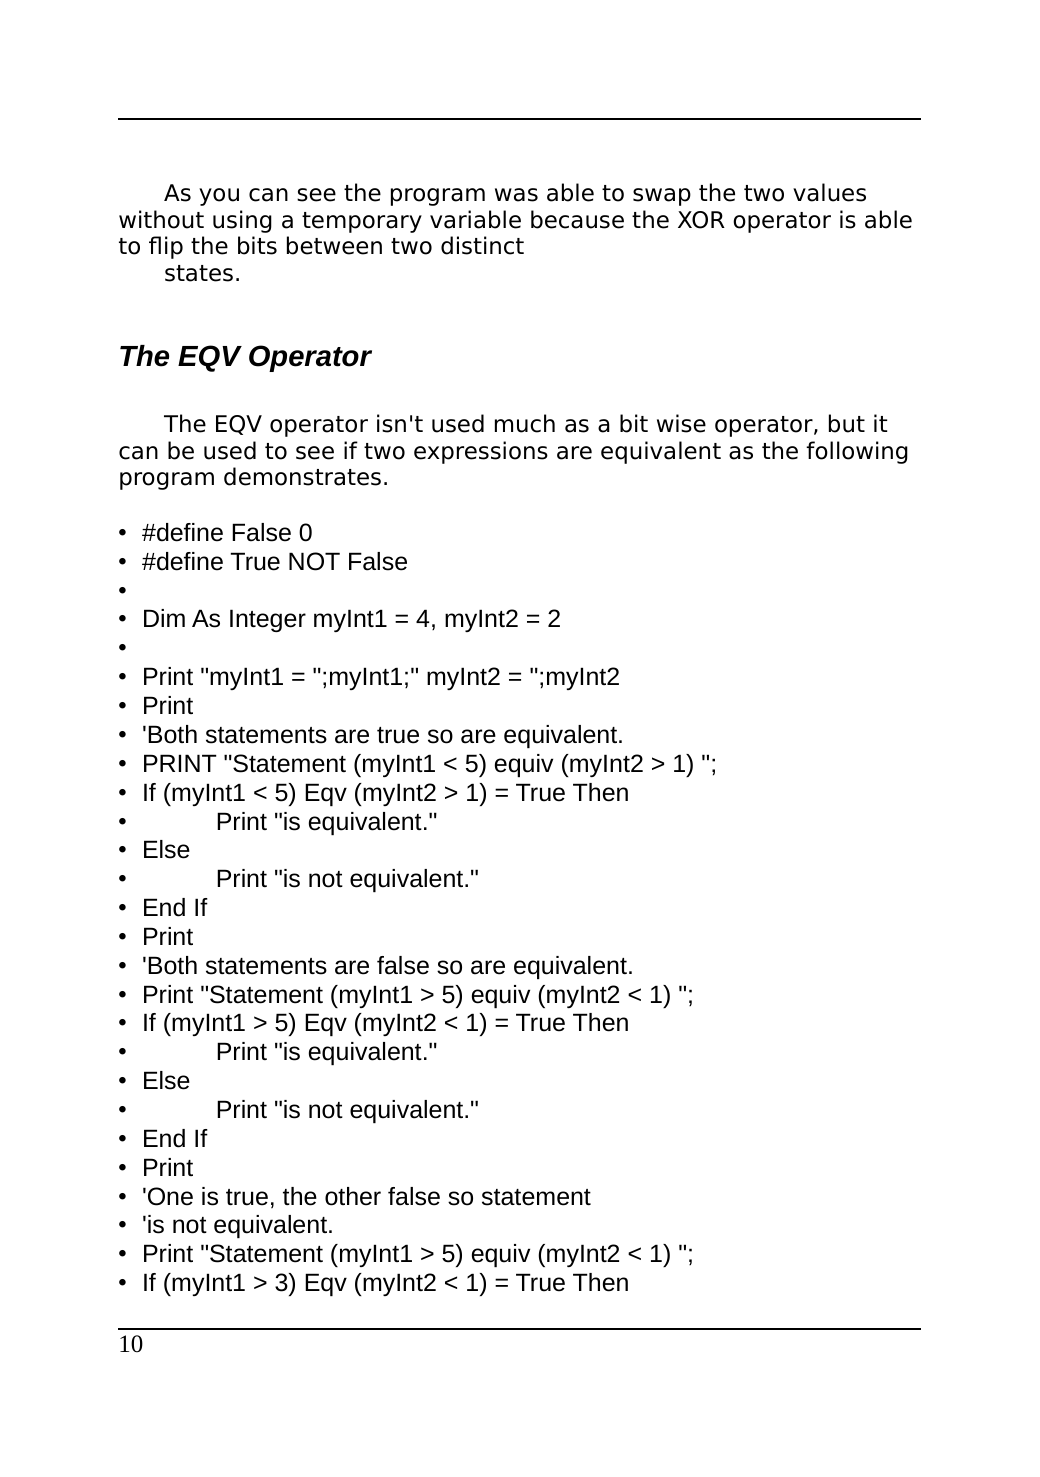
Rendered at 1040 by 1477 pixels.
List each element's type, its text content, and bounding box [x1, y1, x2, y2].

subtitle The EQV Operator [118, 338, 921, 372]
text states. [118, 260, 921, 287]
text The EQV operator isn't used much as a bit wise operator, but it can be used to see if two expressions are equivalent as the following program demonstrates. [118, 411, 921, 491]
text As you can see the program was able to swap the two values without using a temporary variable because the XOR operator is able to flip the bits between two distinct [118, 180, 921, 260]
table_header #define False 0 #define True NOT False Dim As Integer myInt1 = 4, myInt2 = 2 Print "myInt1 = ";myInt1;" myInt2 = ";myInt2 Print 'Both statements are true so are equivalent. PRINT "Statement (myInt1 < 5) equiv (myInt2 > 1) "; If (myInt1 < 5) Eqv (myInt2 > 1) = True Then Print "is equivalent." Else Print "is not equivalent." End If Print 'Both statements are false so are equivalent. Print "Statement (myInt1 > 5) equiv (myInt2 < 1) "; If (myInt1 > 5) Eqv (myInt2 < 1) = True Then Print "is equivalent." Else Print "is not equivalent." End If Print 'One is true, the other false so statement 'is not equivalent. Print "Statement (myInt1 > 5) equiv (myInt2 < 1) "; If (myInt1 > 3) Eqv (myInt2 < 1) = True Then Print "is equivalent." Else Print "is not equivalent." End If SLEEP End [118, 518, 921, 1297]
